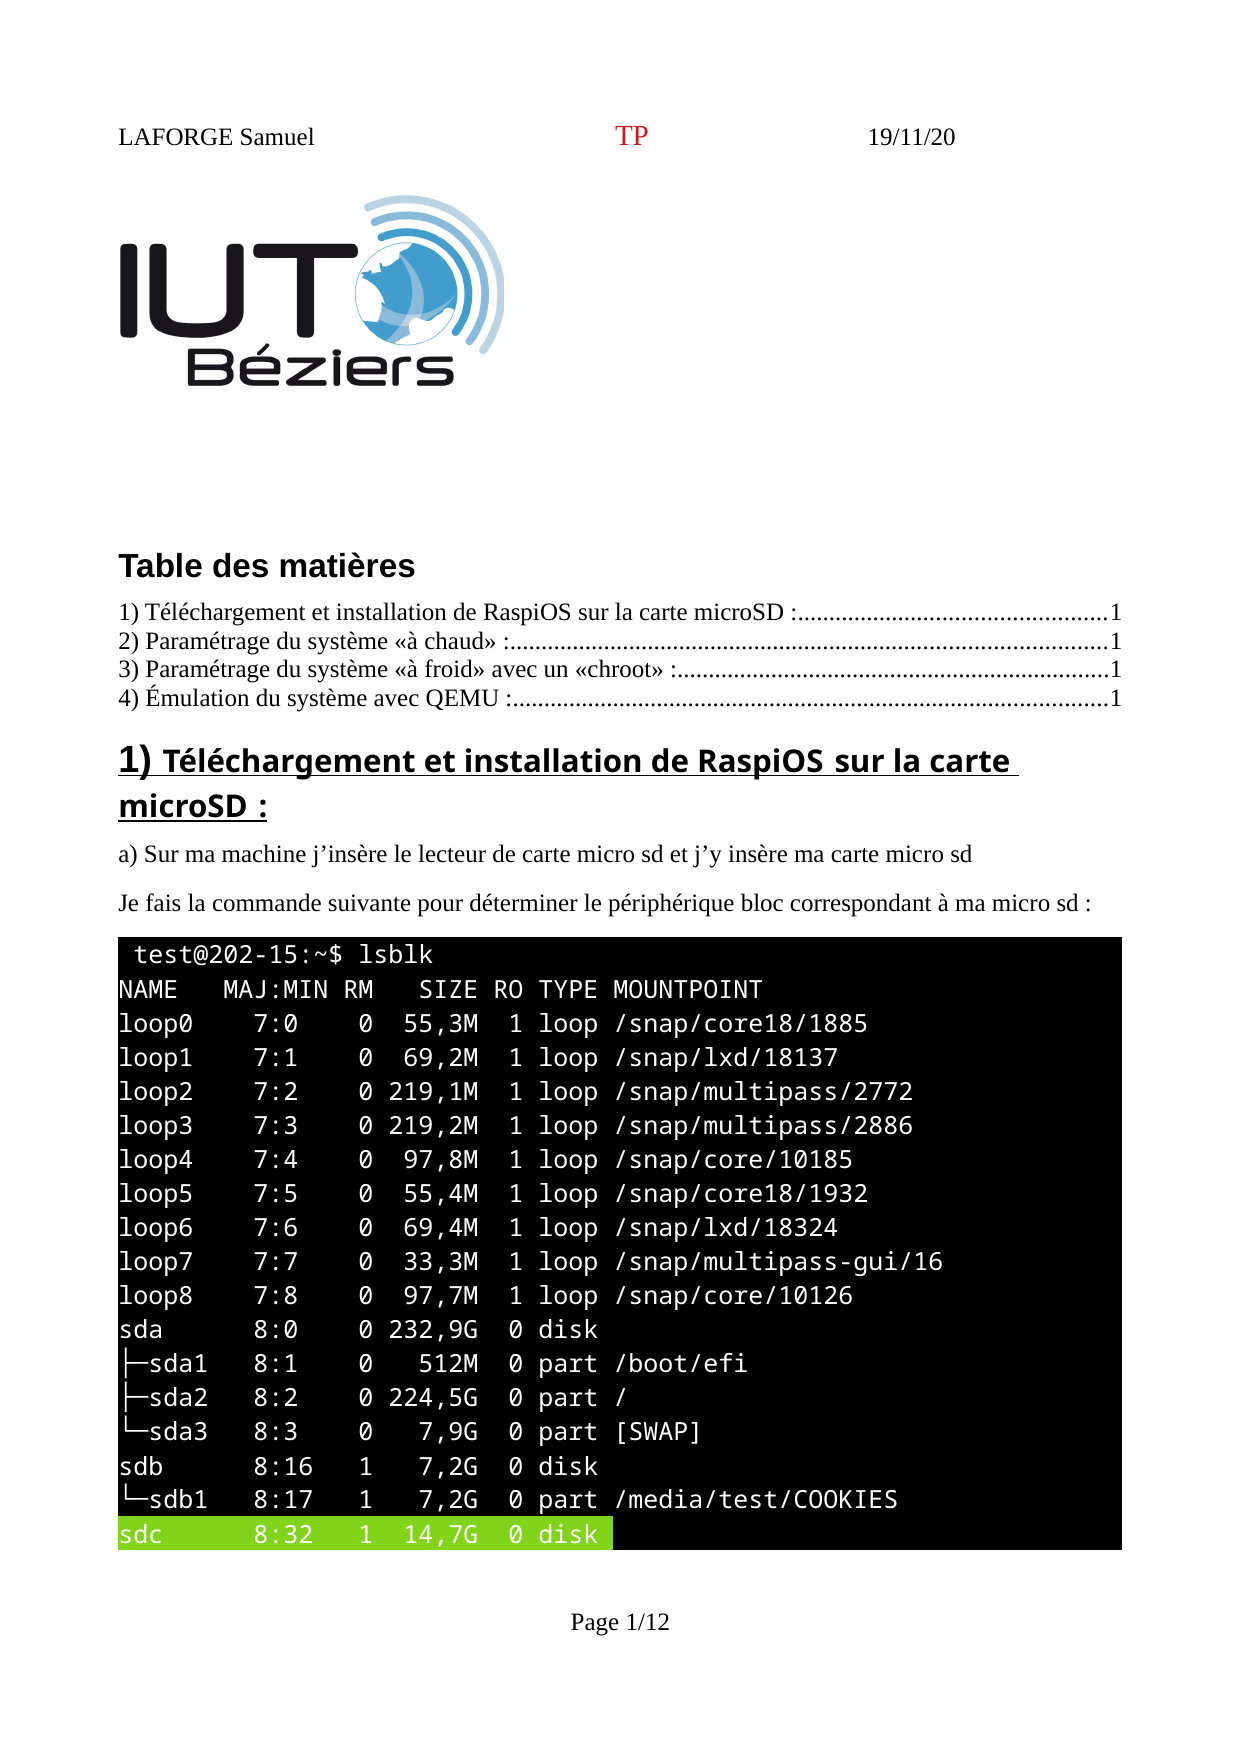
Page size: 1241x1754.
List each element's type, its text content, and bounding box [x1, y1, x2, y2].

text test@202-15:~$ lsblk [118, 937, 1122, 971]
text ├─sda1 8:1 0 512M 0 part /boot/efi [118, 1346, 1122, 1380]
text 1) Téléchargement et installation de RaspiOS sur la carte microSD : 1 [118, 597, 1122, 626]
text sdb 8:16 1 7,2G 0 disk [118, 1448, 1122, 1482]
picture [120, 195, 505, 387]
text loop3 7:3 0 219,2M 1 loop /snap/multipass/2886 [118, 1107, 1122, 1142]
text loop5 7:5 0 55,4M 1 loop /snap/core18/1932 [118, 1176, 1122, 1210]
text ├─sda2 8:2 0 224,5G 0 part / [118, 1380, 1122, 1414]
text a) Sur ma machine j’insère le lecteur de carte micro sd et j’y insère ma carte micro sd [118, 839, 1122, 868]
text loop6 7:6 0 69,4M 1 loop /snap/lxd/18324 [118, 1210, 1122, 1244]
subtitle Table des matières [118, 546, 1122, 584]
text loop7 7:7 0 33,3M 1 loop /snap/multipass-gui/16 [118, 1244, 1122, 1278]
text 3) Paramétrage du système «à froid» avec un «chroot» : 1 [118, 654, 1122, 683]
subtitle 1) Téléchargement et installation de RaspiOS sur la carte microSD : [118, 737, 1122, 827]
text sdc 8:32 1 14,7G 0 disk [118, 1516, 1122, 1550]
text loop0 7:0 0 55,3M 1 loop /snap/core18/1885 [118, 1005, 1122, 1039]
text └─sdb1 8:17 1 7,2G 0 part /media/test/COOKIES [118, 1482, 1122, 1516]
text loop2 7:2 0 219,1M 1 loop /snap/multipass/2772 [118, 1073, 1122, 1107]
text 4) Émulation du système avec QEMU : 1 [118, 683, 1122, 712]
text loop8 7:8 0 97,7M 1 loop /snap/core/10126 [118, 1278, 1122, 1312]
text loop4 7:4 0 97,8M 1 loop /snap/core/10185 [118, 1142, 1122, 1176]
text sda 8:0 0 232,9G 0 disk [118, 1312, 1122, 1346]
text └─sda3 8:3 0 7,9G 0 part [SWAP] [118, 1414, 1122, 1448]
text NAME MAJ:MIN RM SIZE RO TYPE MOUNTPOINT [118, 971, 1122, 1005]
text 2) Paramétrage du système «à chaud» : 1 [118, 626, 1122, 654]
text loop1 7:1 0 69,2M 1 loop /snap/lxd/18137 [118, 1039, 1122, 1073]
text Je fais la commande suivante pour déterminer le périphérique bloc correspondant à ma micro sd : [118, 888, 1122, 917]
